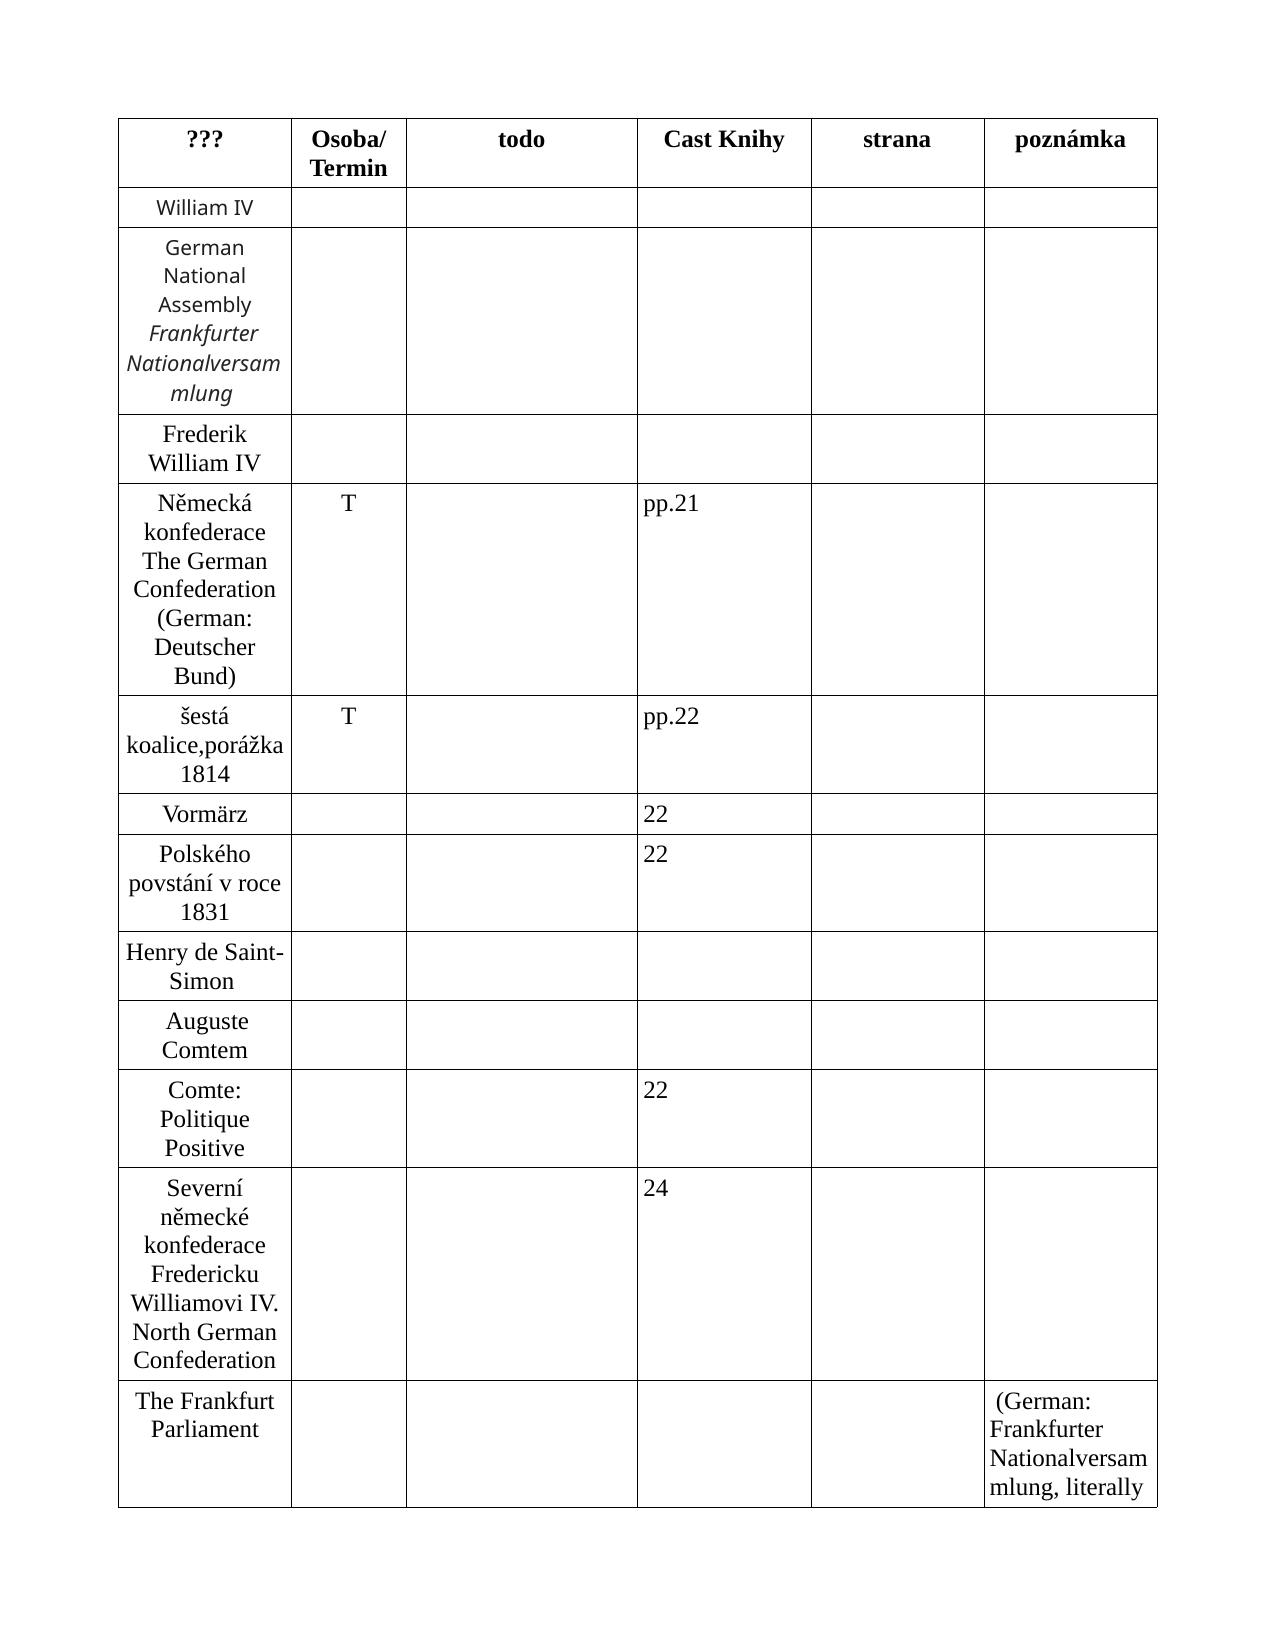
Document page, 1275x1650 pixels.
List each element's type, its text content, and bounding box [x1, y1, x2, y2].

table_cell [985, 228, 1157, 413]
table_cell [407, 228, 637, 413]
table_cell Severní německé konfederace Fredericku Williamovi IV. North German Confederation [119, 1168, 291, 1380]
table_cell [812, 835, 984, 931]
table_cell [407, 932, 637, 1000]
table_cell [812, 932, 984, 1000]
table_cell [985, 415, 1157, 482]
table_cell [292, 794, 406, 833]
table_cell šestá koalice,porážka 1814 [119, 696, 291, 793]
table_cell Vormärz [119, 794, 291, 833]
table_cell William IV [119, 188, 291, 227]
table_cell [407, 484, 637, 695]
table_header Cast Knihy [638, 119, 811, 187]
table_cell The Frankfurt Parliament [119, 1381, 291, 1507]
table_cell Auguste Comtem [119, 1001, 291, 1069]
table_cell [638, 932, 811, 1000]
table_cell [292, 932, 406, 1000]
table_cell Henry de Saint-Simon [119, 932, 291, 1000]
table_header Osoba/ Termin [292, 119, 406, 187]
table_cell [292, 1381, 406, 1507]
table_cell T [292, 696, 406, 793]
table_cell [292, 188, 406, 227]
table_cell [292, 415, 406, 482]
table_cell [638, 1001, 811, 1069]
table_cell [812, 1070, 984, 1167]
table_cell [407, 1168, 637, 1380]
table_cell T [292, 484, 406, 695]
table_cell [812, 484, 984, 695]
table_cell [638, 228, 811, 413]
table_cell [812, 794, 984, 833]
table_cell [985, 835, 1157, 931]
table_cell Frederik William IV [119, 415, 291, 482]
table_cell Polského povstání v roce 1831 [119, 835, 291, 931]
table_cell [292, 1070, 406, 1167]
table_cell [407, 1001, 637, 1069]
table_cell (German: Frankfurter Nationalversammlung, literally [985, 1381, 1157, 1507]
table_cell [638, 188, 811, 227]
table_cell [638, 415, 811, 482]
table_cell [292, 1168, 406, 1380]
table_cell [812, 1381, 984, 1507]
table_cell [812, 188, 984, 227]
table_cell [638, 1381, 811, 1507]
table_header ??? [119, 119, 291, 187]
table_cell [985, 932, 1157, 1000]
table_cell [985, 188, 1157, 227]
table_header poznámka [985, 119, 1157, 187]
table_header strana [812, 119, 984, 187]
table_header todo [407, 119, 637, 187]
table_cell [985, 484, 1157, 695]
table_cell 22 [638, 1070, 811, 1167]
table_cell 22 [638, 794, 811, 833]
table_cell Comte: Politique Positive [119, 1070, 291, 1167]
table_cell [292, 228, 406, 413]
table_cell 24 [638, 1168, 811, 1380]
table_cell [292, 835, 406, 931]
table_cell [985, 1070, 1157, 1167]
table_cell [407, 188, 637, 227]
table_cell [407, 835, 637, 931]
table_cell [812, 415, 984, 482]
table_cell [812, 1168, 984, 1380]
table_cell [407, 415, 637, 482]
table_cell Německá konfederace The German Confederation (German: Deutscher Bund) [119, 484, 291, 695]
table_cell [985, 696, 1157, 793]
table_cell [985, 1001, 1157, 1069]
table_cell [985, 794, 1157, 833]
table_cell pp.21 [638, 484, 811, 695]
table_cell pp.22 [638, 696, 811, 793]
table_cell [292, 1001, 406, 1069]
table_cell [407, 794, 637, 833]
table_cell [812, 228, 984, 413]
table_cell [407, 1070, 637, 1167]
table_cell [407, 1381, 637, 1507]
table_cell [407, 696, 637, 793]
table_cell German National Assembly Frankfurter Nationalversammlung [119, 228, 291, 413]
table_cell 22 [638, 835, 811, 931]
table_cell [812, 1001, 984, 1069]
table_cell [985, 1168, 1157, 1380]
table_cell [812, 696, 984, 793]
